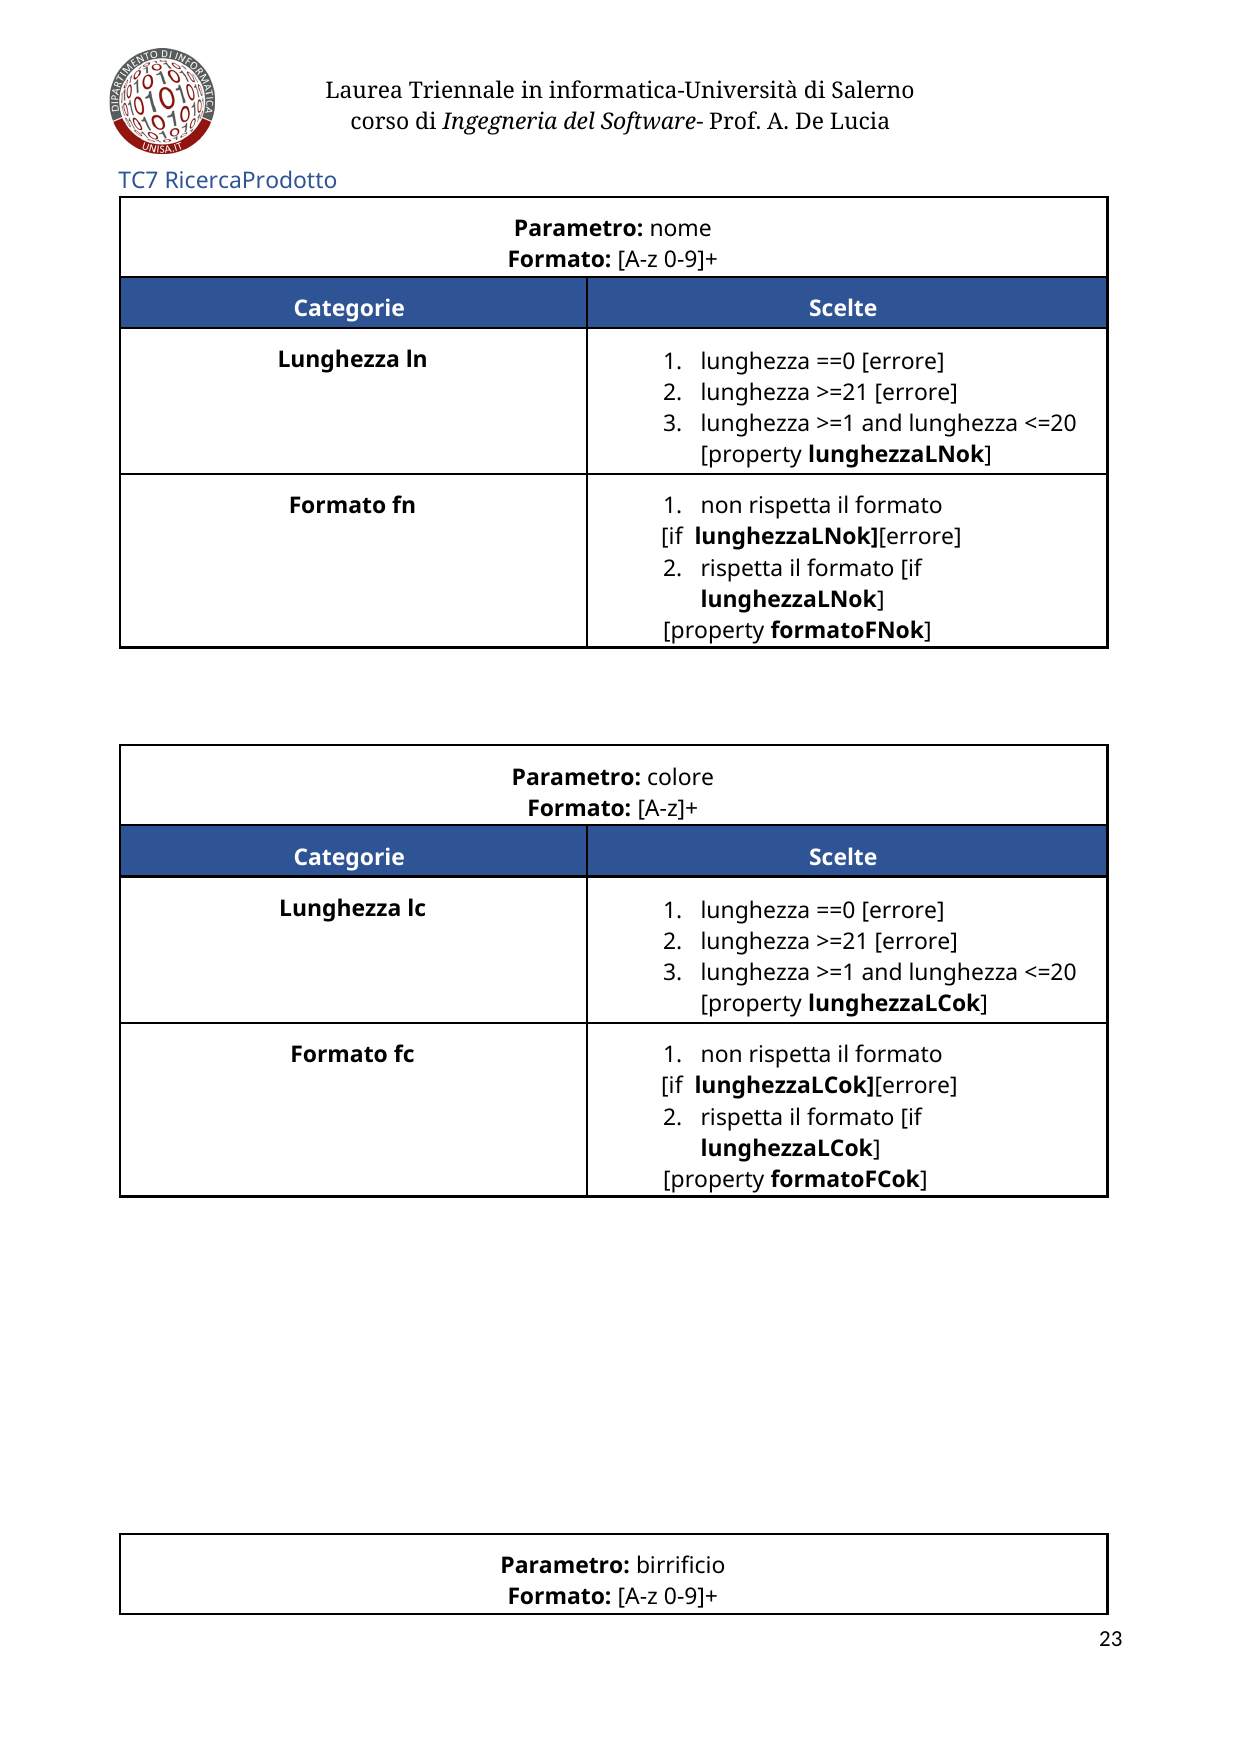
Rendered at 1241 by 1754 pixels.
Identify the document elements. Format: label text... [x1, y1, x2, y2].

subtitle TC7 RicercaProdotto [118, 164, 1122, 196]
table_header Parametro: birrificio Formato: [A-z 0-9]+ [121, 1535, 1106, 1613]
table_header Parametro: colore Formato: [A-z]+ [121, 746, 1106, 824]
table_cell Formato fc [121, 1024, 586, 1195]
table_cell Scelte [588, 826, 1106, 875]
table_cell non rispetta il formato [if lunghezzaLNok][errore] rispetta il formato [if lunghezzaLNok] [property formatoFNok] [588, 475, 1106, 646]
table_cell non rispetta il formato [if lunghezzaLCok][errore] rispetta il formato [if lunghezzaLCok] [property formatoFCok] [588, 1024, 1106, 1195]
table_header Parametro: nome Formato: [A-z 0-9]+ [121, 198, 1106, 276]
table_cell Lunghezza ln [121, 329, 586, 473]
table_cell Formato fn [121, 475, 586, 646]
table_cell Categorie [121, 278, 586, 327]
table_cell Categorie [121, 826, 586, 875]
table_cell Lunghezza lc [121, 878, 586, 1022]
table_cell lunghezza ==0 [errore] lunghezza >=21 [errore] lunghezza >=1 and lunghezza <=20 [property lunghezzaLCok] [588, 878, 1106, 1022]
table_cell Scelte [588, 278, 1106, 327]
table_cell lunghezza ==0 [errore] lunghezza >=21 [errore] lunghezza >=1 and lunghezza <=20 [property lunghezzaLNok] [588, 329, 1106, 473]
